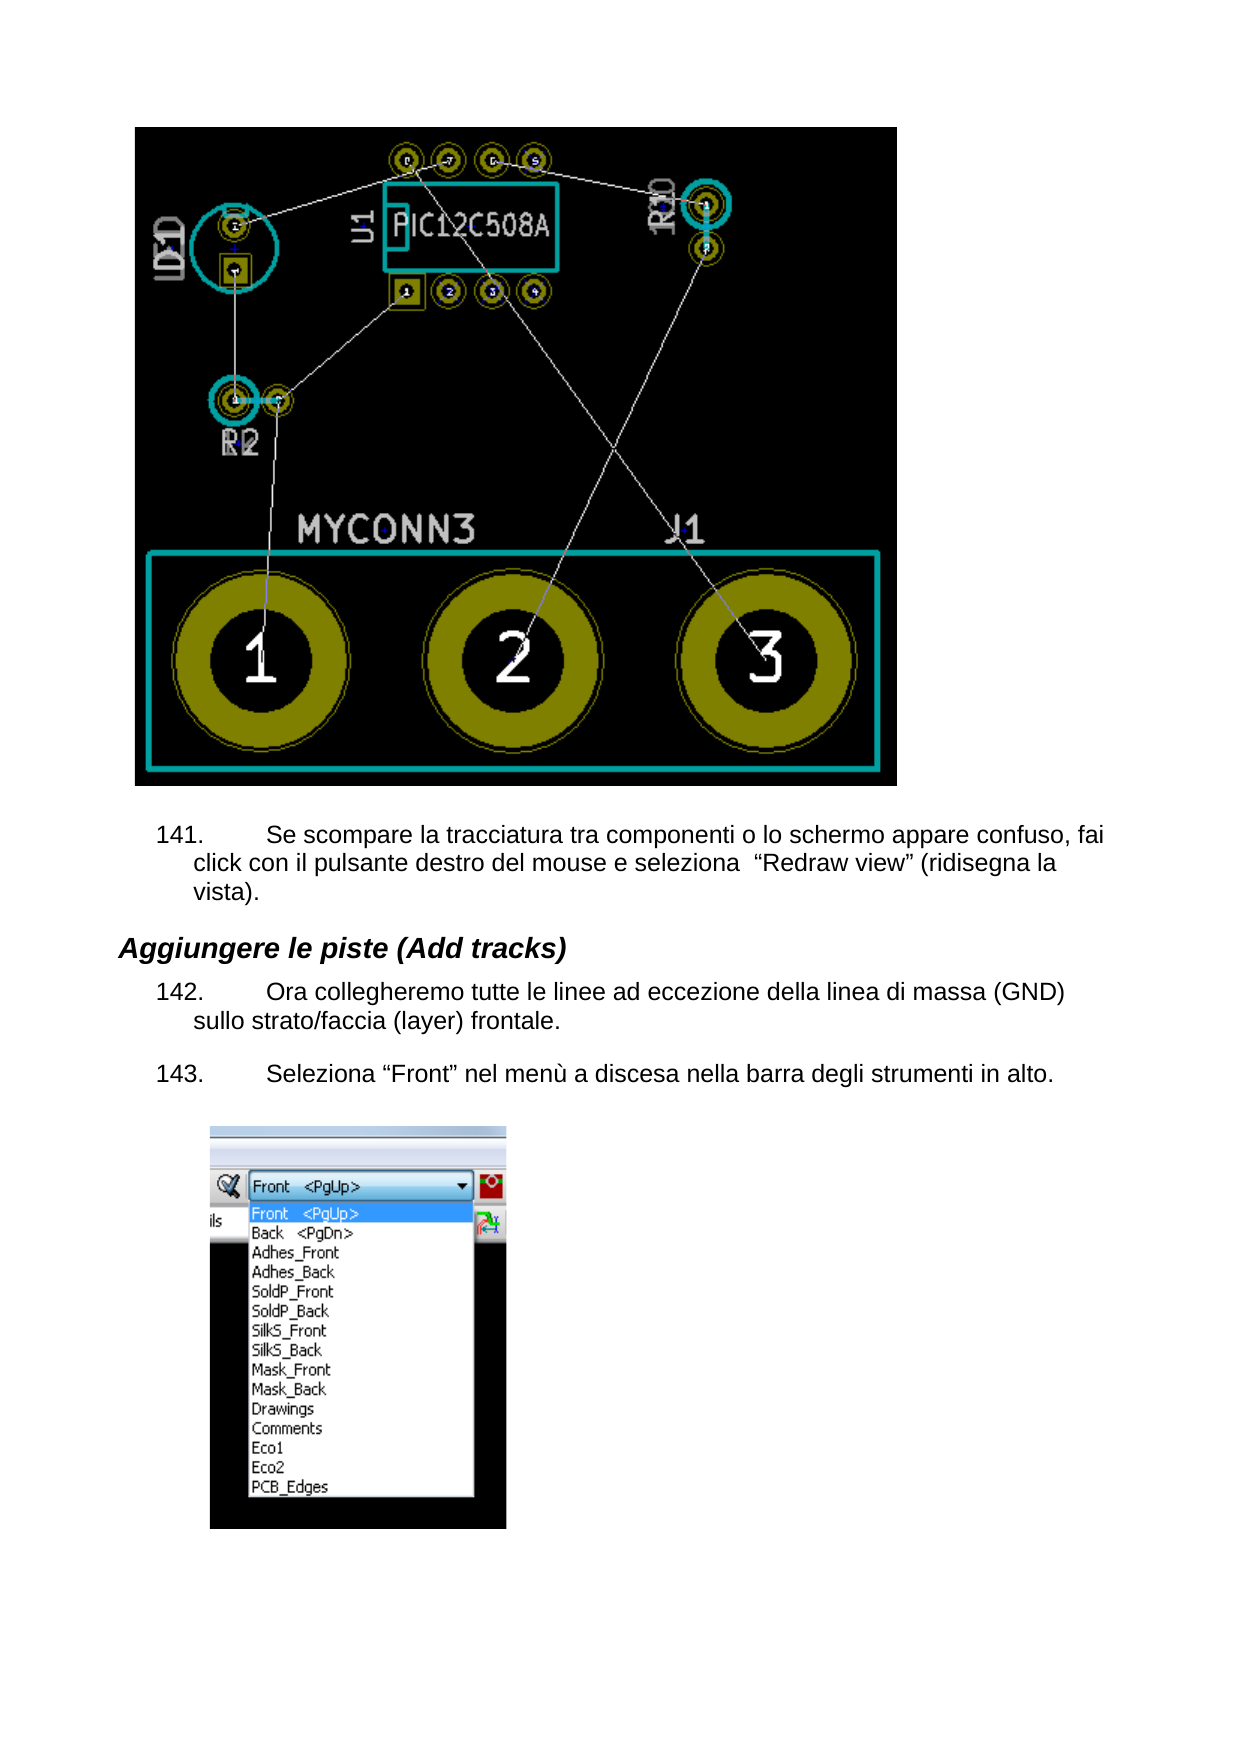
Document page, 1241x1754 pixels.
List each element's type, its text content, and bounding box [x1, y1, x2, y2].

list Ora collegheremo tutte le linee ad eccezione della linea di massa (GND) sullo strato/faccia (layer) frontale. [156, 977, 1122, 1034]
subtitle Aggiungere le piste (Add tracks) [118, 931, 1122, 964]
list Seleziona “Front” nel menù a discesa nella barra degli strumenti in alto. [156, 1059, 1122, 1537]
list Se scompare la tracciatura tra componenti o lo schermo appare confuso, fai click con il pulsante destro del mouse e seleziona “Redraw view” (ridisegna la vista). [156, 820, 1122, 906]
picture [209, 1126, 507, 1529]
picture [134, 127, 897, 786]
